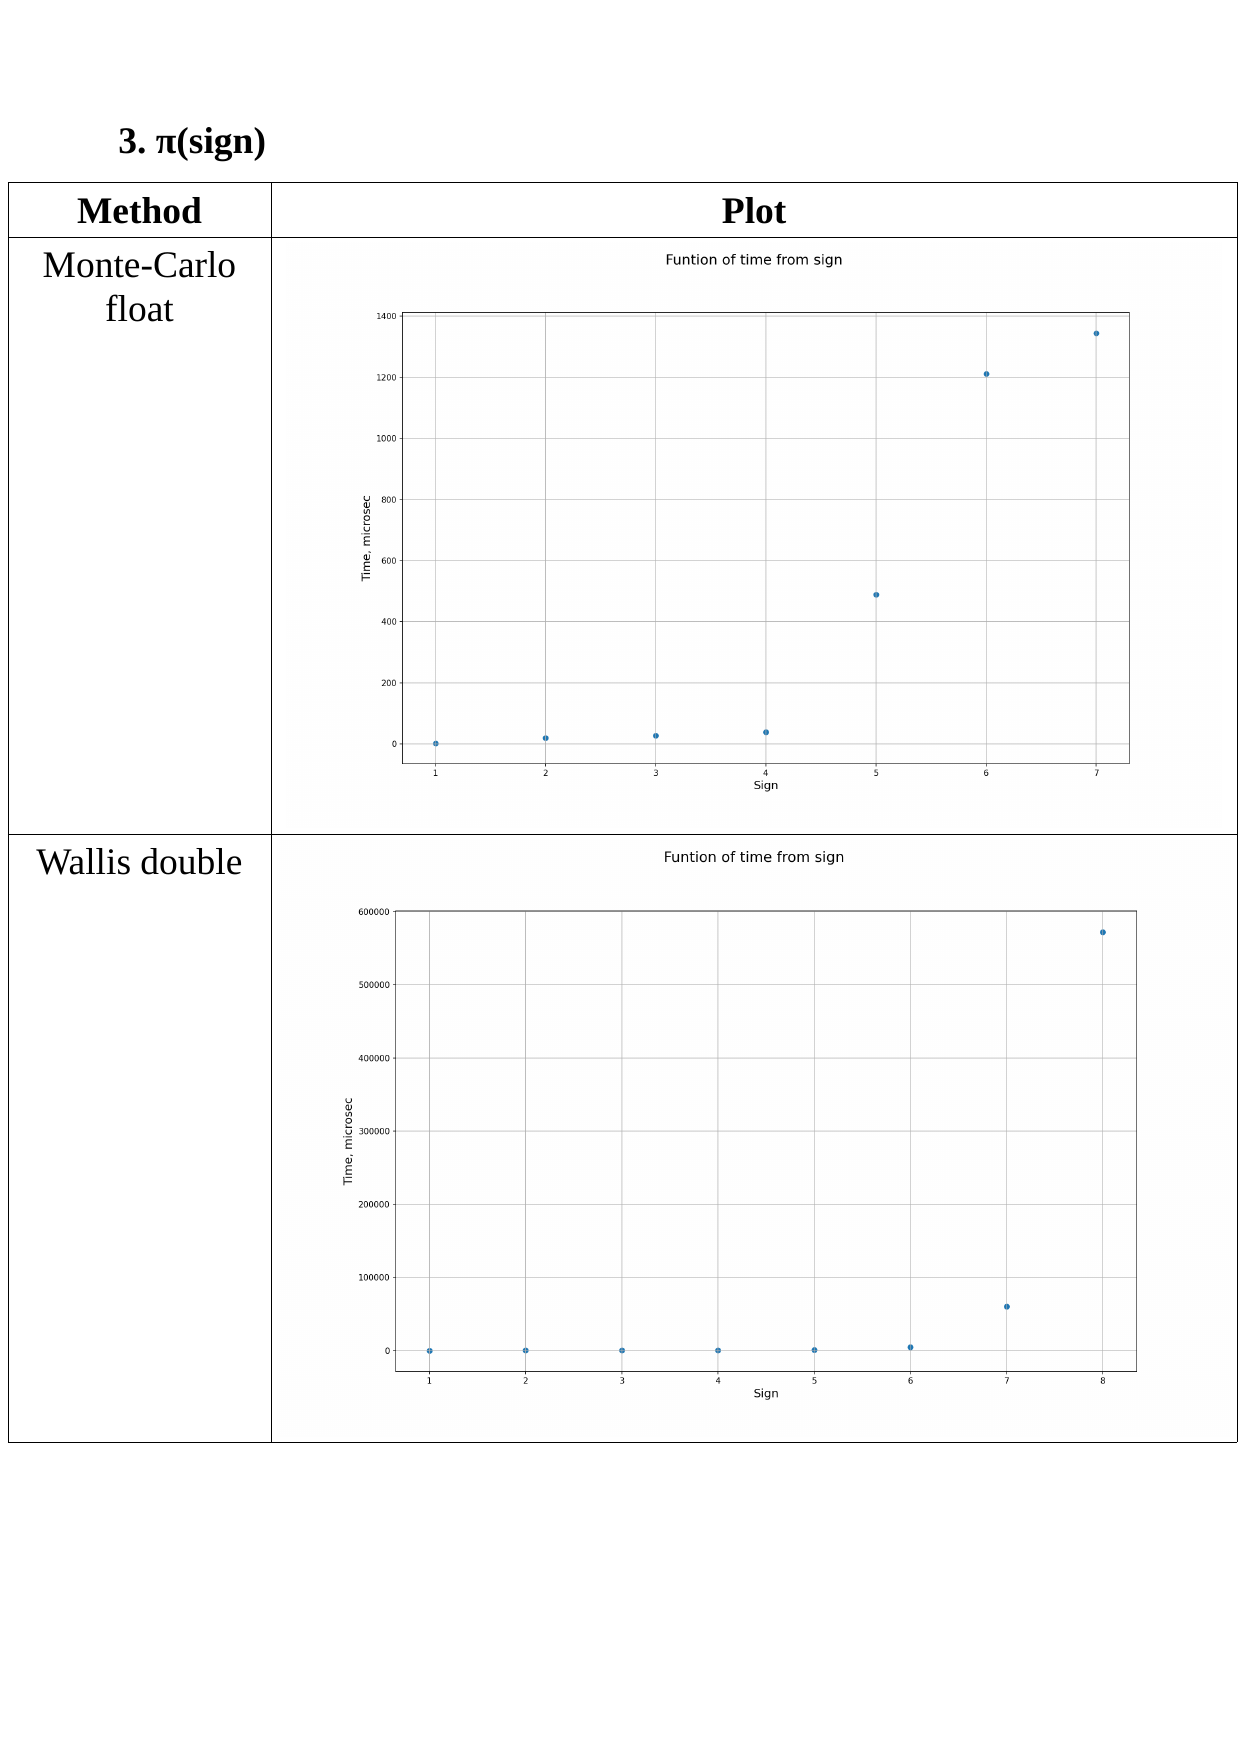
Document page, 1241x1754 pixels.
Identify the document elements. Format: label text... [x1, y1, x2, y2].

table_cell Monte-Carlo float [9, 238, 271, 834]
table_header Plot [272, 183, 1237, 237]
table_cell [272, 238, 1237, 834]
table_header Method [9, 183, 271, 237]
table_cell Wallis double [9, 835, 271, 1442]
table_cell [272, 835, 1237, 1442]
picture [276, 839, 1232, 1437]
picture [285, 242, 1223, 828]
text 3. π(sign) [118, 118, 1122, 161]
